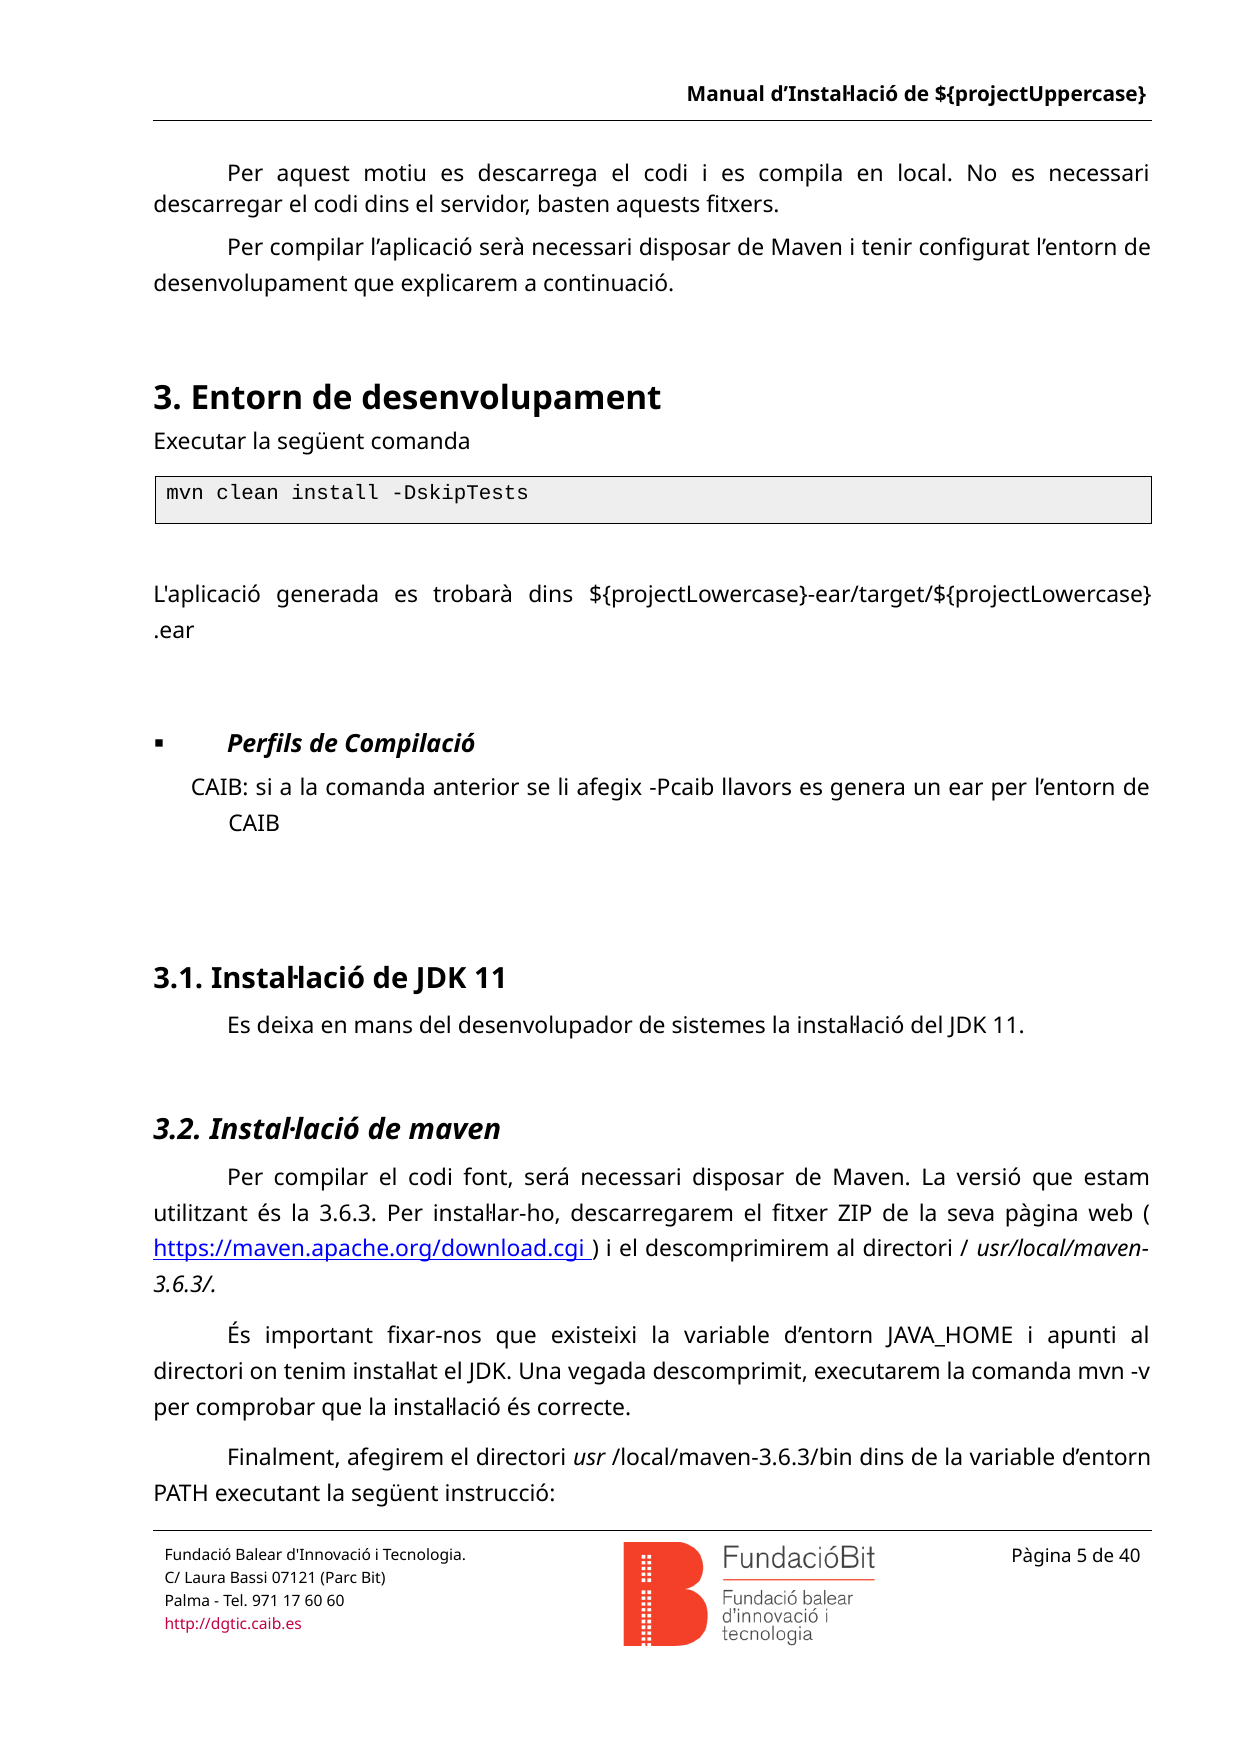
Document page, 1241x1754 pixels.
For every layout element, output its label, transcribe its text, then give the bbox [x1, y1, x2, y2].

text Per compilar el codi font, será necessari disposar de Maven. La versió que estam utilitzant és la 3.6.3. Per instal·lar-ho, descarregarem el fitxer ZIP de la seva pàgina web ( https://maven.apache.org/download.cgi ) i el descomprimirem al directori / usr/local/maven-3.6.3/. [153, 1161, 1152, 1299]
subtitle Instal·lació de JDK 11 [153, 957, 1152, 997]
text Es deixa en mans del desenvolupador de sistemes la instal·lació del JDK 11. [153, 1009, 1152, 1040]
text Per aquest motiu es descarrega el codi i es compila en local. No es necessari descarregar el codi dins el servidor, basten aquests fitxers. [153, 156, 1152, 219]
text És important fixar-nos que existeixi la variable d’entorn JAVA_HOME i apunti al directori on tenim instal·lat el JDK. Una vegada descomprimit, executarem la comanda mvn -v per comprobar que la instal·lació és correcte. [153, 1319, 1152, 1422]
text L'aplicació generada es trobarà dins ${projectLowercase}-ear/target/${projectLowercase} .ear [153, 578, 1152, 646]
subtitle Instal·lació de maven [153, 1108, 1152, 1148]
text Finalment, afegirem el directori usr /local/maven-3.6.3/bin dins de la variable d’entorn PATH executant la següent instrucció: [153, 1441, 1152, 1508]
text CAIB: si a la comanda anterior se li afegix -Pcaib llavors es genera un ear per l’entorn de CAIB [191, 771, 1152, 838]
text Per compilar l’aplicació serà necessari disposar de Maven i tenir configurat l’entorn de desenvolupament que explicarem a continuació. [153, 231, 1152, 298]
subtitle Perfils de Compilació [153, 726, 1152, 760]
text Executar la següent comanda [153, 425, 1152, 456]
table_header mvn clean install -DskipTests [156, 477, 1151, 523]
subtitle Entorn de desenvolupament [153, 373, 1152, 419]
picture [623, 1542, 875, 1646]
